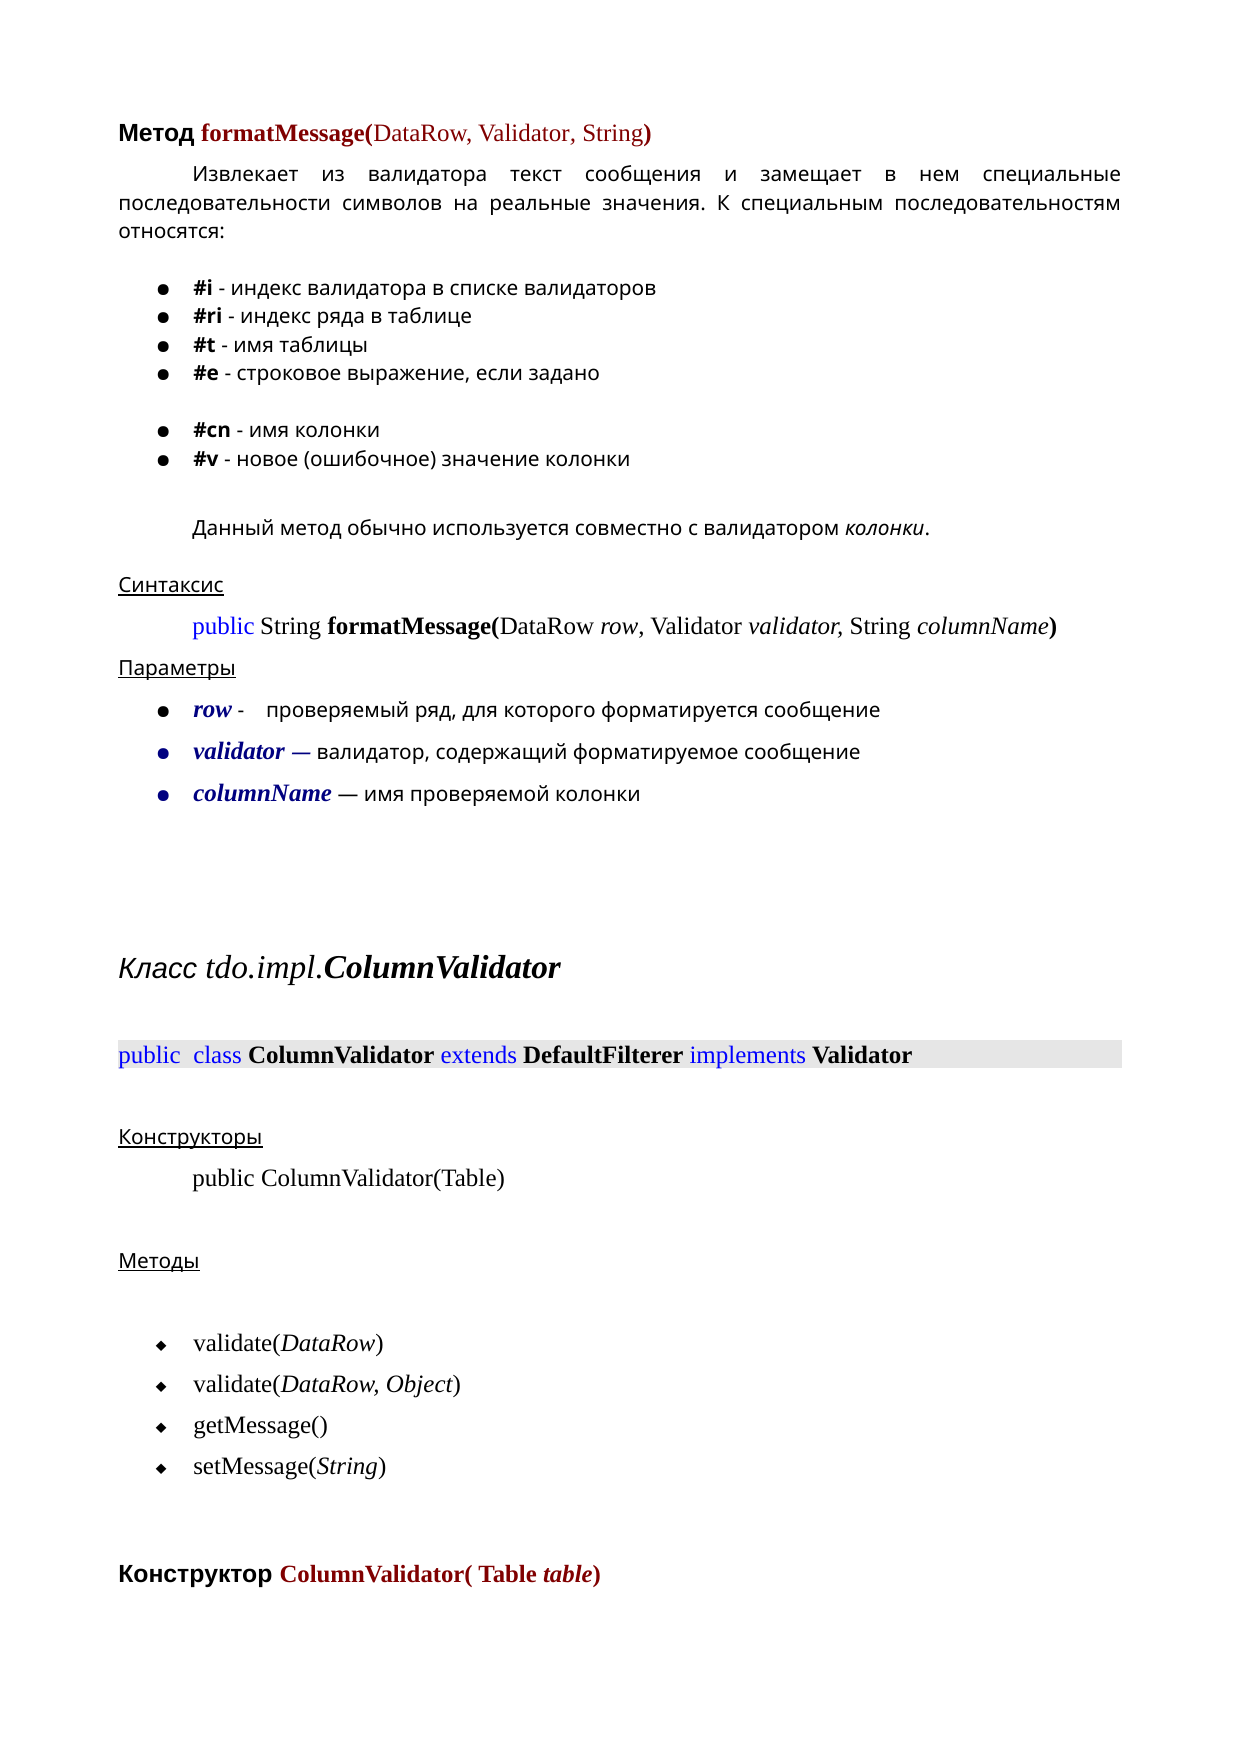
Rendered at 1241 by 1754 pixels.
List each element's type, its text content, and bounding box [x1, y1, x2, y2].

text Методы [118, 1246, 1122, 1274]
subtitle Метод formatMessage(DataRow, Validator, String) [118, 118, 1122, 147]
list #i - индекс валидатора в списке валидаторов [156, 273, 1122, 302]
text Конструкторы [118, 1122, 1122, 1150]
list #ri - индекс ряда в таблице [156, 302, 1122, 330]
list #v - новое (ошибочное) значение колонки [156, 444, 1122, 472]
text public String formatMessage(DataRow row, Validator validator, String columnName) [118, 611, 1122, 640]
text Извлекает из валидатора текст сообщения и замещает в нем специальные последовательности символов на реальные значения. К специальным последовательностям относятся: [118, 159, 1122, 245]
text public class ColumnValidator extends DefaultFilterer implements Validator [118, 1040, 1122, 1068]
subtitle Конструктор ColumnValidator( Table table) [118, 1559, 1122, 1588]
list #t - имя таблицы [156, 330, 1122, 358]
list validator — валидатор, содержащий форматируемое сообщение [156, 736, 1122, 765]
text Класс tdo.impl.ColumnValidator [118, 948, 1122, 986]
list validate(DataRow, Object) [156, 1369, 1122, 1398]
list #cn - имя колонки [156, 415, 1122, 444]
list columnName — имя проверяемой колонки [156, 778, 1122, 807]
text Синтаксис [118, 570, 1122, 598]
text Параметры [118, 653, 1122, 681]
text public ColumnValidator(Table) [118, 1163, 1122, 1192]
list row - проверяемый ряд, для которого форматируется сообщение [156, 694, 1122, 723]
list validate(DataRow) [156, 1328, 1122, 1356]
list setMessage(String) [156, 1451, 1122, 1480]
text Данный метод обычно используется совместно с валидатором колонки. [118, 513, 1122, 542]
list #e - строковое выражение, если задано [156, 358, 1122, 387]
list getMessage() [156, 1410, 1122, 1439]
